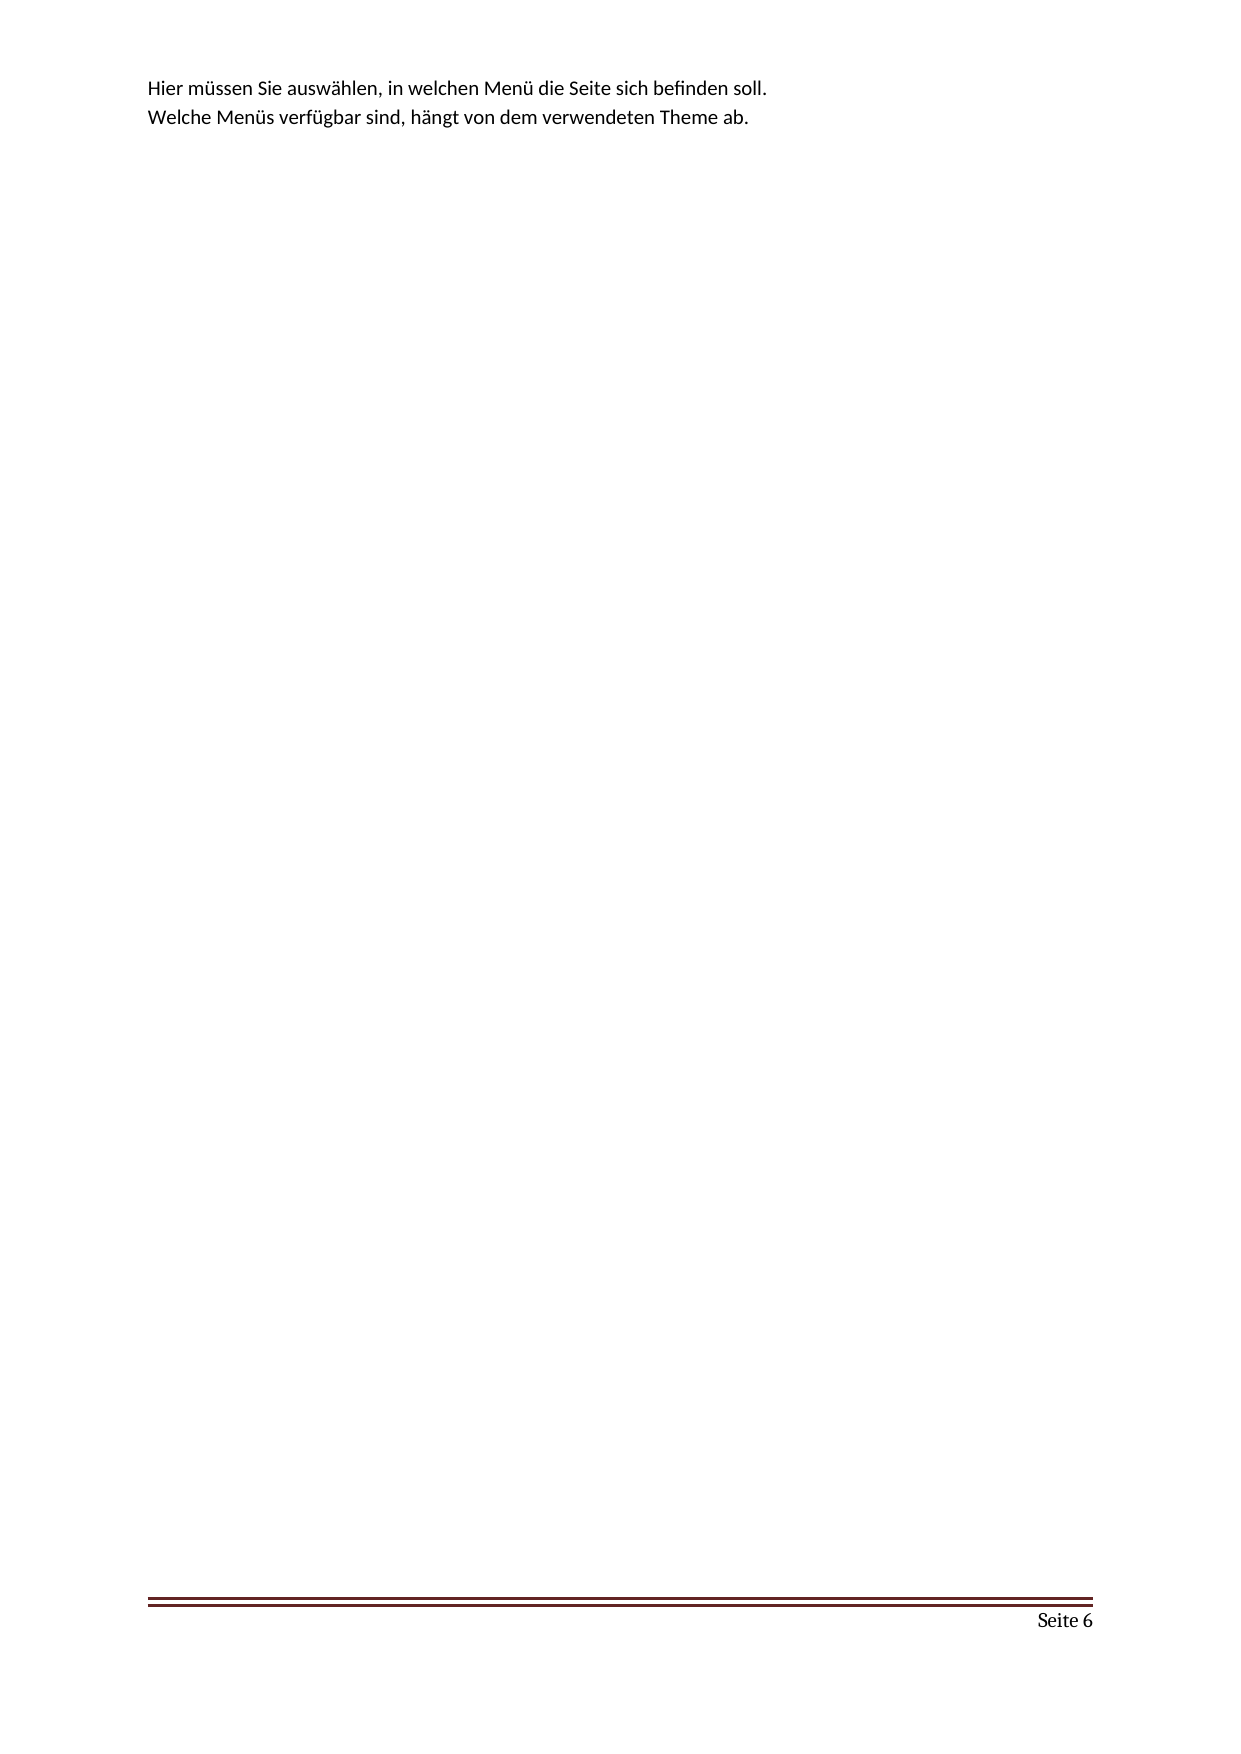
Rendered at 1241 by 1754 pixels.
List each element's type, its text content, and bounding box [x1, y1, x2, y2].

text Hier müssen Sie auswählen, in welchen Menü die Seite sich befinden soll. Welche Menüs verfügbar sind, hängt von dem verwendeten Theme ab. [148, 75, 1093, 129]
